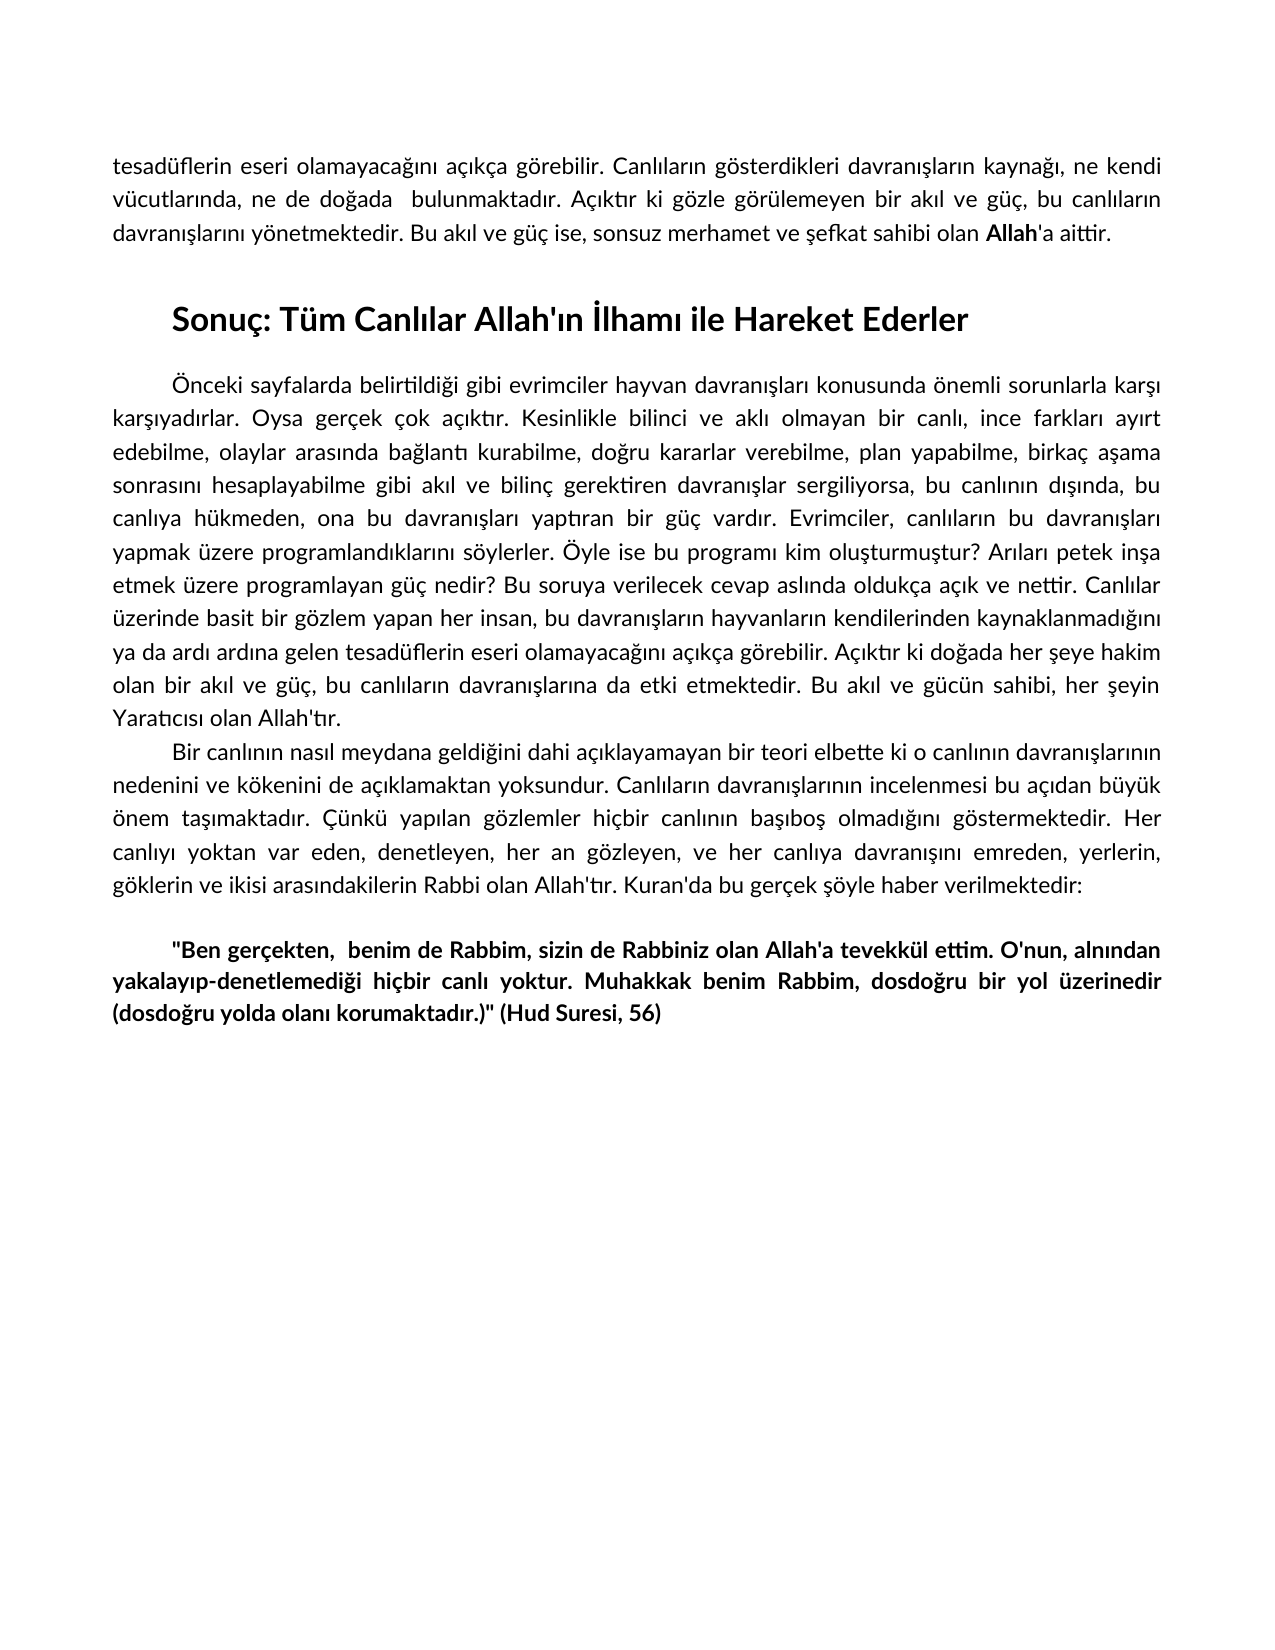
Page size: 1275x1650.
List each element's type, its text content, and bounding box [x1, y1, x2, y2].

text tesadüflerin eseri olamayacağını açıkça görebilir. Canlıların gösterdikleri davranışların kaynağı, ne kendi vücutlarında, ne de doğada bulunmaktadır. Açıktır ki gözle görülemeyen bir akıl ve güç, bu canlıların davranışlarını yönetmektedir. Bu akıl ve güç ise, sonsuz merhamet ve şefkat sahibi olan Allah'a aittir. [112, 148, 1162, 248]
text Bir canlının nasıl meydana geldiğini dahi açıklayamayan bir teori elbette ki o canlının davranışlarının nedenini ve kökenini de açıklamaktan yoksundur. Canlıların davranışlarının incelenmesi bu açıdan büyük önem taşımaktadır. Çünkü yapılan gözlemler hiçbir canlının başıboş olmadığını göstermektedir. Her canlıyı yoktan var eden, denetleyen, her an gözleyen, ve her canlıya davranışını emreden, yerlerin, göklerin ve ikisi arasındakilerin Rabbi olan Allah'tır. Kuran'da bu gerçek şöyle haber verilmektedir: [112, 733, 1162, 900]
text Önceki sayfalarda belirtildiği gibi evrimciler hayvan davranışları konusunda önemli sorunlarla karşı karşıyadırlar. Oysa gerçek çok açıktır. Kesinlikle bilinci ve aklı olmayan bir canlı, ince farkları ayırt edebilme, olaylar arasında bağlantı kurabilme, doğru kararlar verebilme, plan yapabilme, birkaç aşama sonrasını hesaplayabilme gibi akıl ve bilinç gerektiren davranışlar sergiliyorsa, bu canlının dışında, bu canlıya hükmeden, ona bu davranışları yaptıran bir güç vardır. Evrimciler, canlıların bu davranışları yapmak üzere programlandıklarını söylerler. Öyle ise bu programı kim oluşturmuştur? Arıları petek inşa etmek üzere programlayan güç nedir? Bu soruya verilecek cevap aslında oldukça açık ve nettir. Canlılar üzerinde basit bir gözlem yapan her insan, bu davranışların hayvanların kendilerinden kaynaklanmadığını ya da ardı ardına gelen tesadüflerin eseri olamayacağını açıkça görebilir. Açıktır ki doğada her şeye hakim olan bir akıl ve güç, bu canlıların davranışlarına da etki etmektedir. Bu akıl ve gücün sahibi, her şeyin Yaratıcısı olan Allah'tır. [112, 367, 1162, 733]
text Sonuç: Tüm Canlılar Allah'ın İlhamı ile Hareket Ederler [112, 308, 1162, 338]
text "Ben gerçekten, benim de Rabbim, sizin de Rabbiniz olan Allah'a tevekkül ettim. O'nun, alnından yakalayıp-denetlemediği hiçbir canlı yoktur. Muhakkak benim Rabbim, dosdoğru bir yol üzerinedir (dosdoğru yolda olanı korumaktadır.)" (Hud Suresi, 56) [112, 933, 1162, 1027]
